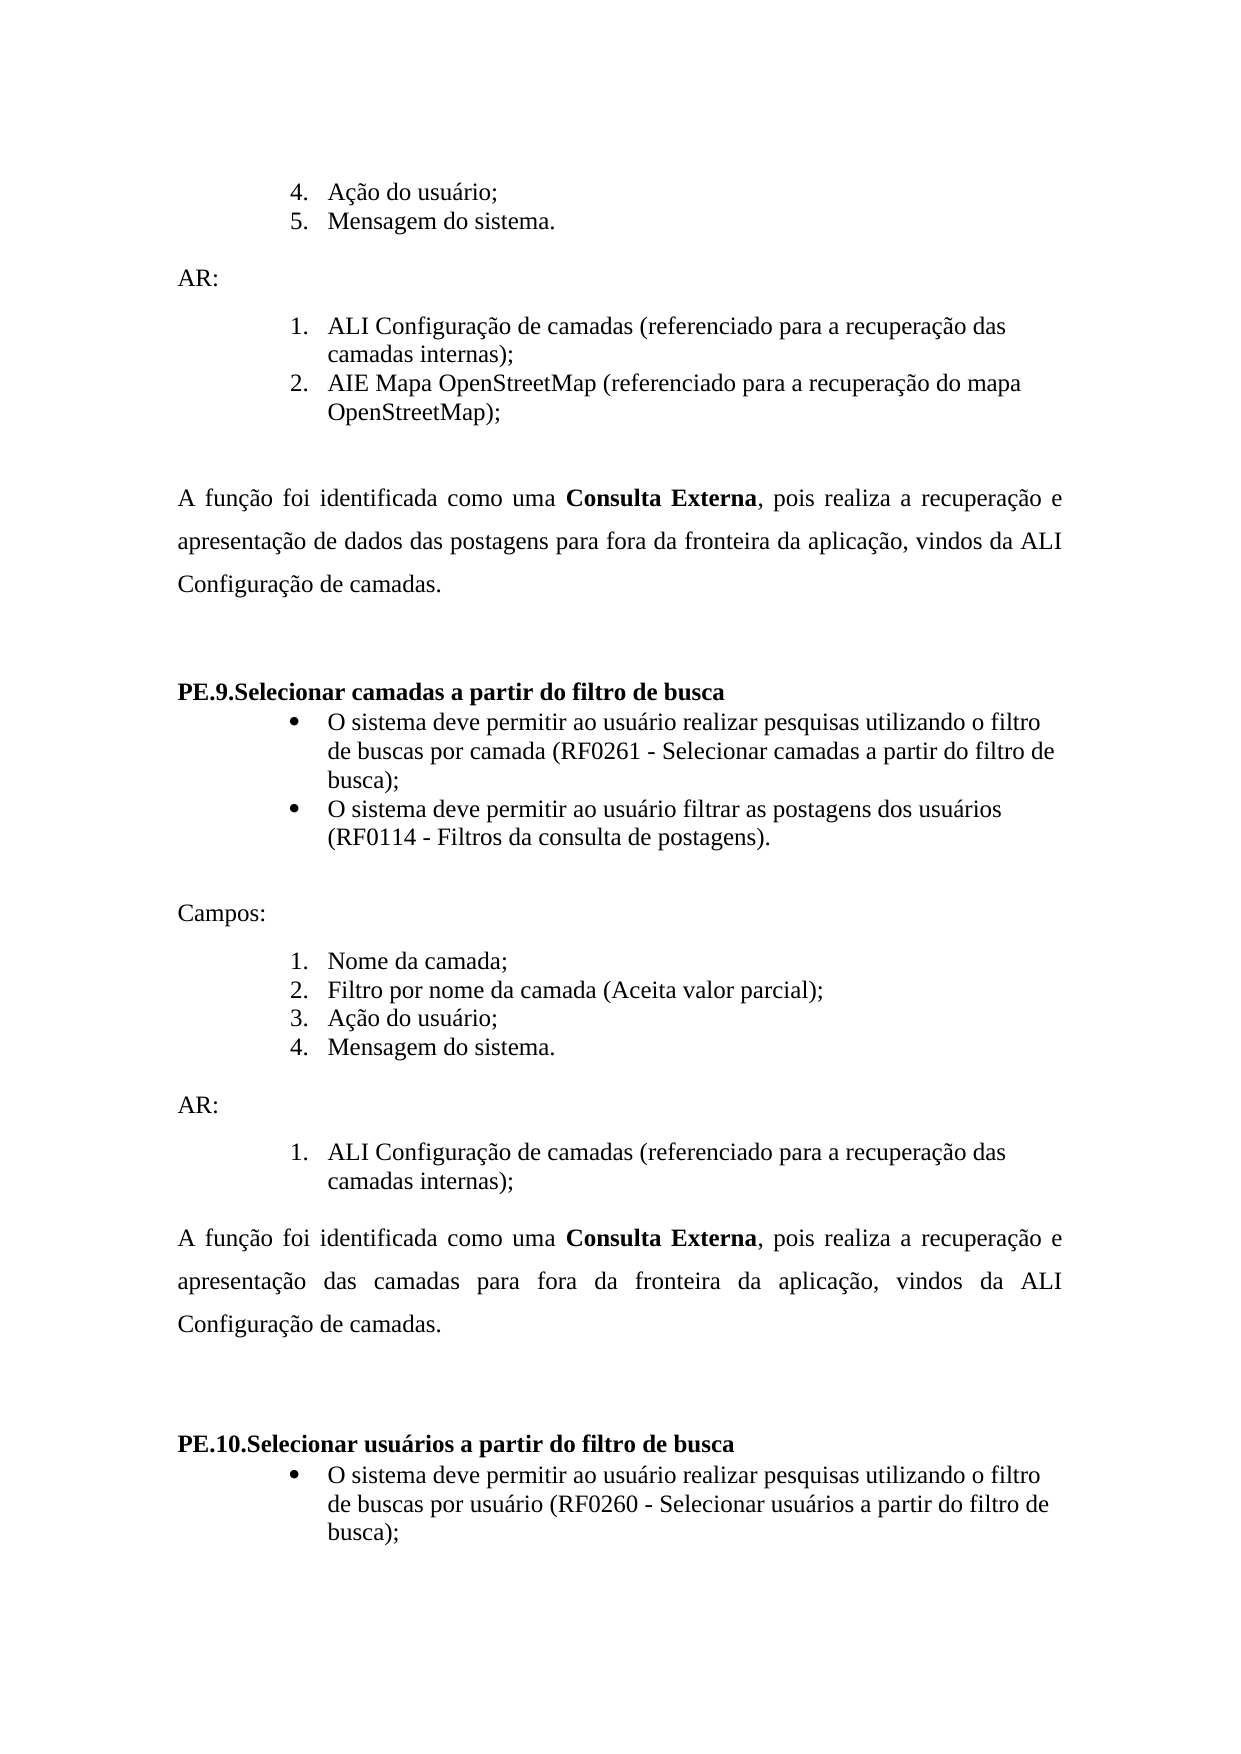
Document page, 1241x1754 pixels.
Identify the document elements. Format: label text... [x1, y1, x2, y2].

list AIE Mapa OpenStreetMap (referenciado para a recuperação do mapa OpenStreetMap); [290, 368, 1063, 426]
text AR: [177, 1090, 1063, 1118]
list O sistema deve permitir ao usuário filtrar as postagens dos usuários (RF0114 - Filtros da consulta de postagens). [290, 794, 1063, 851]
list O sistema deve permitir ao usuário realizar pesquisas utilizando o filtro de buscas por usuário (RF0260 - Selecionar usuários a partir do filtro de busca); [290, 1460, 1063, 1546]
list Nome da camada; [290, 946, 1063, 975]
list Selecionar usuários a partir do filtro de busca [177, 1429, 1063, 1458]
list O sistema deve permitir ao usuário realizar pesquisas utilizando o filtro de buscas por camada (RF0261 - Selecionar camadas a partir do filtro de busca); [290, 707, 1063, 794]
text AR: [177, 263, 1063, 292]
list Ação do usuário; [290, 177, 1063, 206]
list Mensagem do sistema. [290, 206, 1063, 234]
list Ação do usuário; [290, 1003, 1063, 1032]
list Mensagem do sistema. [290, 1032, 1063, 1061]
list Filtro por nome da camada (Aceita valor parcial); [290, 975, 1063, 1003]
text A função foi identificada como uma Consulta Externa, pois realiza a recuperação e apresentação de dados das postagens para fora da fronteira da aplicação, vindos da ALI Configuração de camadas. [177, 483, 1063, 598]
list Selecionar camadas a partir do filtro de busca [177, 677, 1063, 705]
list ALI Configuração de camadas (referenciado para a recuperação das camadas internas); [290, 1137, 1063, 1194]
text Campos: [177, 898, 1063, 927]
list ALI Configuração de camadas (referenciado para a recuperação das camadas internas); [290, 311, 1063, 368]
text A função foi identificada como uma Consulta Externa, pois realiza a recuperação e apresentação das camadas para fora da fronteira da aplicação, vindos da ALI Configuração de camadas. [177, 1223, 1063, 1338]
